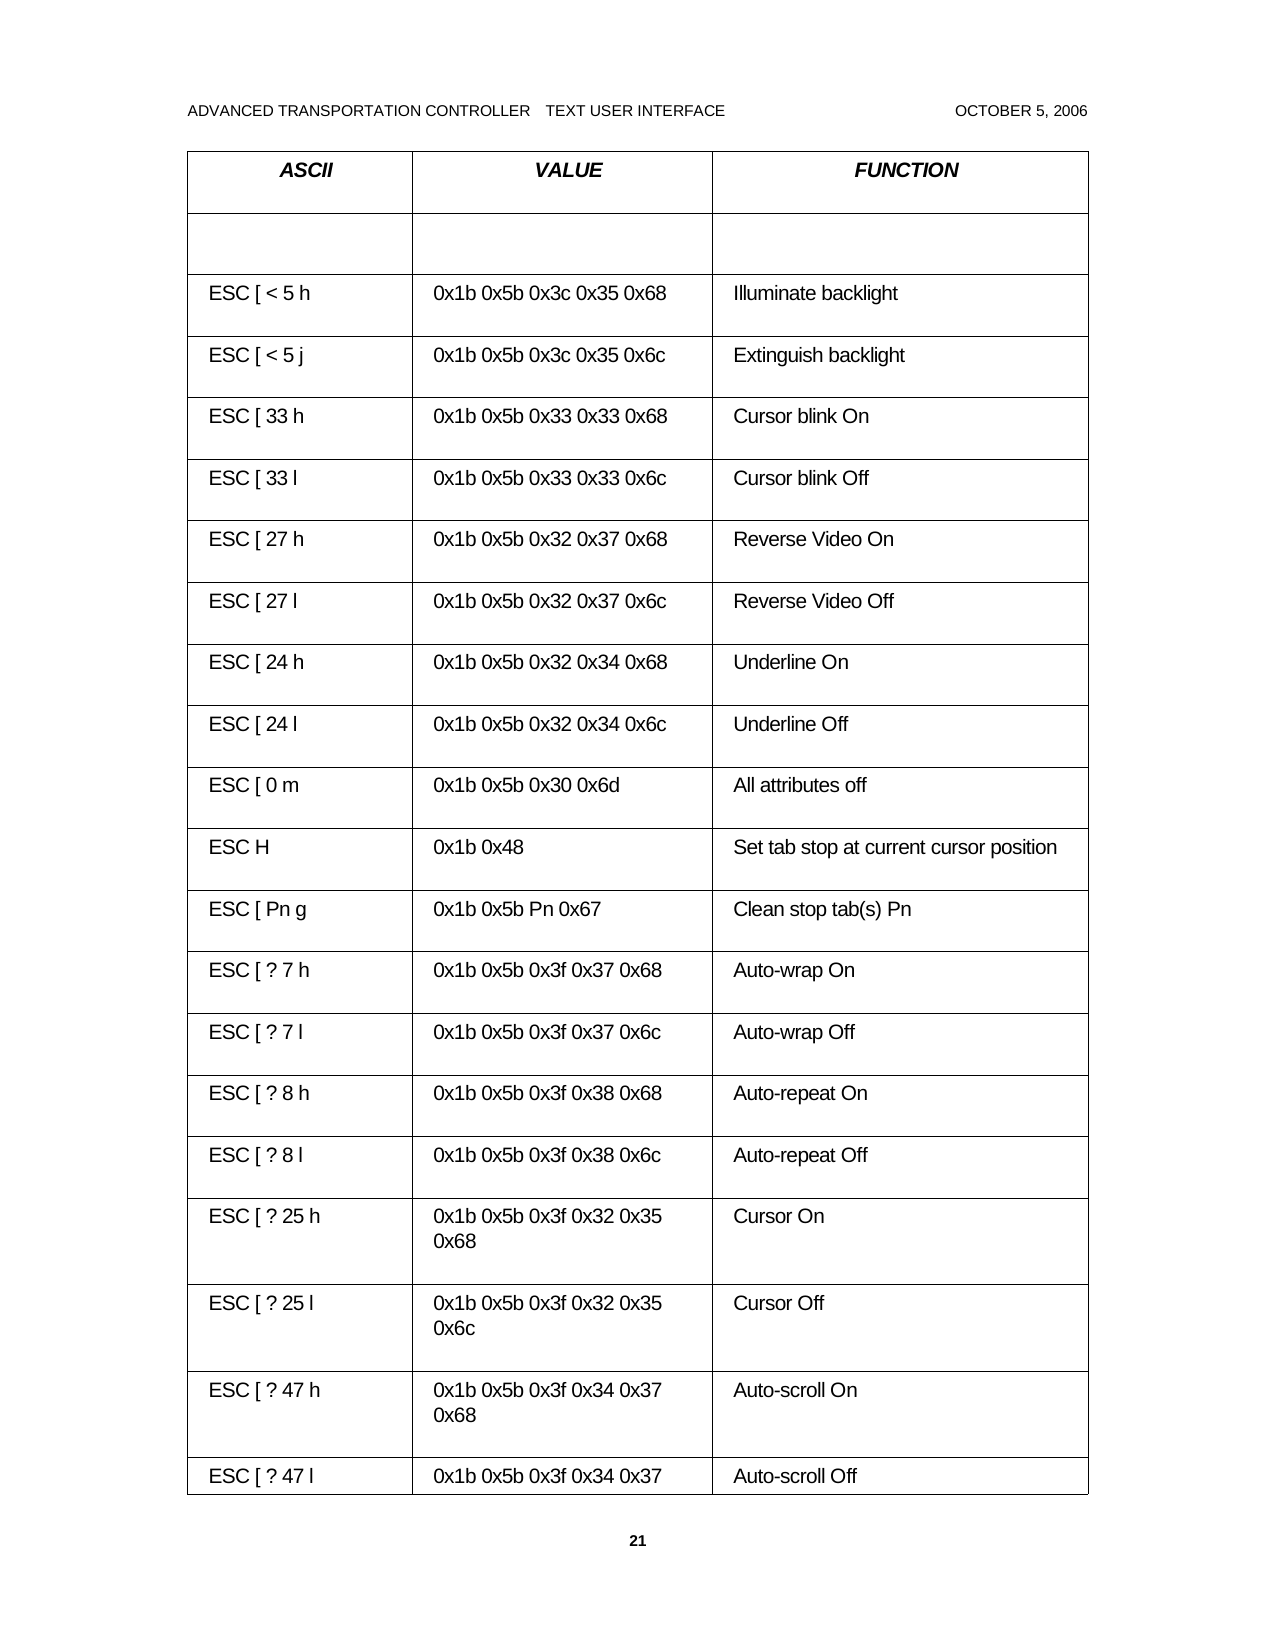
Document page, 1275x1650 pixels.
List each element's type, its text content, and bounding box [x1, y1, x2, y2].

table_cell Illuminate backlight [713, 275, 1088, 336]
table_header FUNCTION [713, 152, 1088, 213]
table_cell ESC [ Pn g [188, 891, 412, 951]
table_cell Cursor blink On [713, 398, 1088, 459]
table_cell Clean stop tab(s) Pn [713, 891, 1088, 951]
table_cell 0x1b 0x5b 0x3f 0x32 0x35 0x68 [413, 1199, 712, 1284]
table_header ASCII [188, 152, 412, 213]
table_cell 0x1b 0x5b 0x32 0x37 0x68 [413, 521, 712, 582]
table_cell [413, 214, 712, 274]
table_cell Cursor Off [713, 1285, 1088, 1371]
table_cell Auto-wrap Off [713, 1014, 1088, 1074]
table_cell 0x1b 0x5b 0x3c 0x35 0x6c [413, 337, 712, 397]
table_cell ESC [ 33 h [188, 398, 412, 459]
table_cell ESC [ ? 7 l [188, 1014, 412, 1074]
table_cell 0x1b 0x5b 0x32 0x37 0x6c [413, 583, 712, 643]
table_header VALUE [413, 152, 712, 213]
table_cell 0x1b 0x5b 0x3f 0x37 0x6c [413, 1014, 712, 1074]
table_cell ESC [ < 5 h [188, 275, 412, 336]
table_cell 0x1b 0x5b Pn 0x67 [413, 891, 712, 951]
table_cell [713, 214, 1088, 274]
table_cell Cursor blink Off [713, 460, 1088, 520]
table_cell ESC [ 33 l [188, 460, 412, 520]
table_cell Underline On [713, 645, 1088, 705]
table_cell Reverse Video On [713, 521, 1088, 582]
table_cell Cursor On [713, 1199, 1088, 1284]
table_cell 0x1b 0x5b 0x33 0x33 0x68 [413, 398, 712, 459]
table_cell 0x1b 0x5b 0x32 0x34 0x6c [413, 706, 712, 767]
table_cell 0x1b 0x5b 0x33 0x33 0x6c [413, 460, 712, 520]
table_cell 0x1b 0x5b 0x3f 0x37 0x68 [413, 952, 712, 1013]
table_cell 0x1b 0x5b 0x3f 0x34 0x37 0x68 [413, 1372, 712, 1457]
table_cell Auto-repeat Off [713, 1137, 1088, 1198]
table_cell Reverse Video Off [713, 583, 1088, 643]
table_cell ESC [ 27 l [188, 583, 412, 643]
table_cell 0x1b 0x5b 0x3f 0x32 0x35 0x6c [413, 1285, 712, 1371]
table_cell 0x1b 0x5b 0x3f 0x34 0x37 [413, 1458, 712, 1494]
table_cell Auto-wrap On [713, 952, 1088, 1013]
table_cell ESC [ 24 h [188, 645, 412, 705]
table_cell ESC [ ? 7 h [188, 952, 412, 1013]
table_cell Extinguish backlight [713, 337, 1088, 397]
table_cell All attributes off [713, 768, 1088, 828]
table_cell ESC [ 24 l [188, 706, 412, 767]
table_cell 0x1b 0x48 [413, 829, 712, 890]
table_cell Underline Off [713, 706, 1088, 767]
table_cell Auto-scroll Off [713, 1458, 1088, 1494]
table_cell ESC [ < 5 j [188, 337, 412, 397]
table_cell ESC H [188, 829, 412, 890]
table_cell ESC [ ? 25 l [188, 1285, 412, 1371]
table_cell ESC [ ? 25 h [188, 1199, 412, 1284]
table_cell Auto-repeat On [713, 1076, 1088, 1136]
table_cell 0x1b 0x5b 0x3f 0x38 0x6c [413, 1137, 712, 1198]
table_cell ESC [ 0 m [188, 768, 412, 828]
table_cell ESC [ ? 8 l [188, 1137, 412, 1198]
table_cell Auto-scroll On [713, 1372, 1088, 1457]
table_cell [188, 214, 412, 274]
table_cell Set tab stop at current cursor position [713, 829, 1088, 890]
table_cell ESC [ 27 h [188, 521, 412, 582]
table_cell ESC [ ? 47 h [188, 1372, 412, 1457]
table_cell 0x1b 0x5b 0x3c 0x35 0x68 [413, 275, 712, 336]
table_cell 0x1b 0x5b 0x3f 0x38 0x68 [413, 1076, 712, 1136]
table_cell 0x1b 0x5b 0x32 0x34 0x68 [413, 645, 712, 705]
table_cell 0x1b 0x5b 0x30 0x6d [413, 768, 712, 828]
table_cell ESC [ ? 47 l [188, 1458, 412, 1494]
table_cell ESC [ ? 8 h [188, 1076, 412, 1136]
